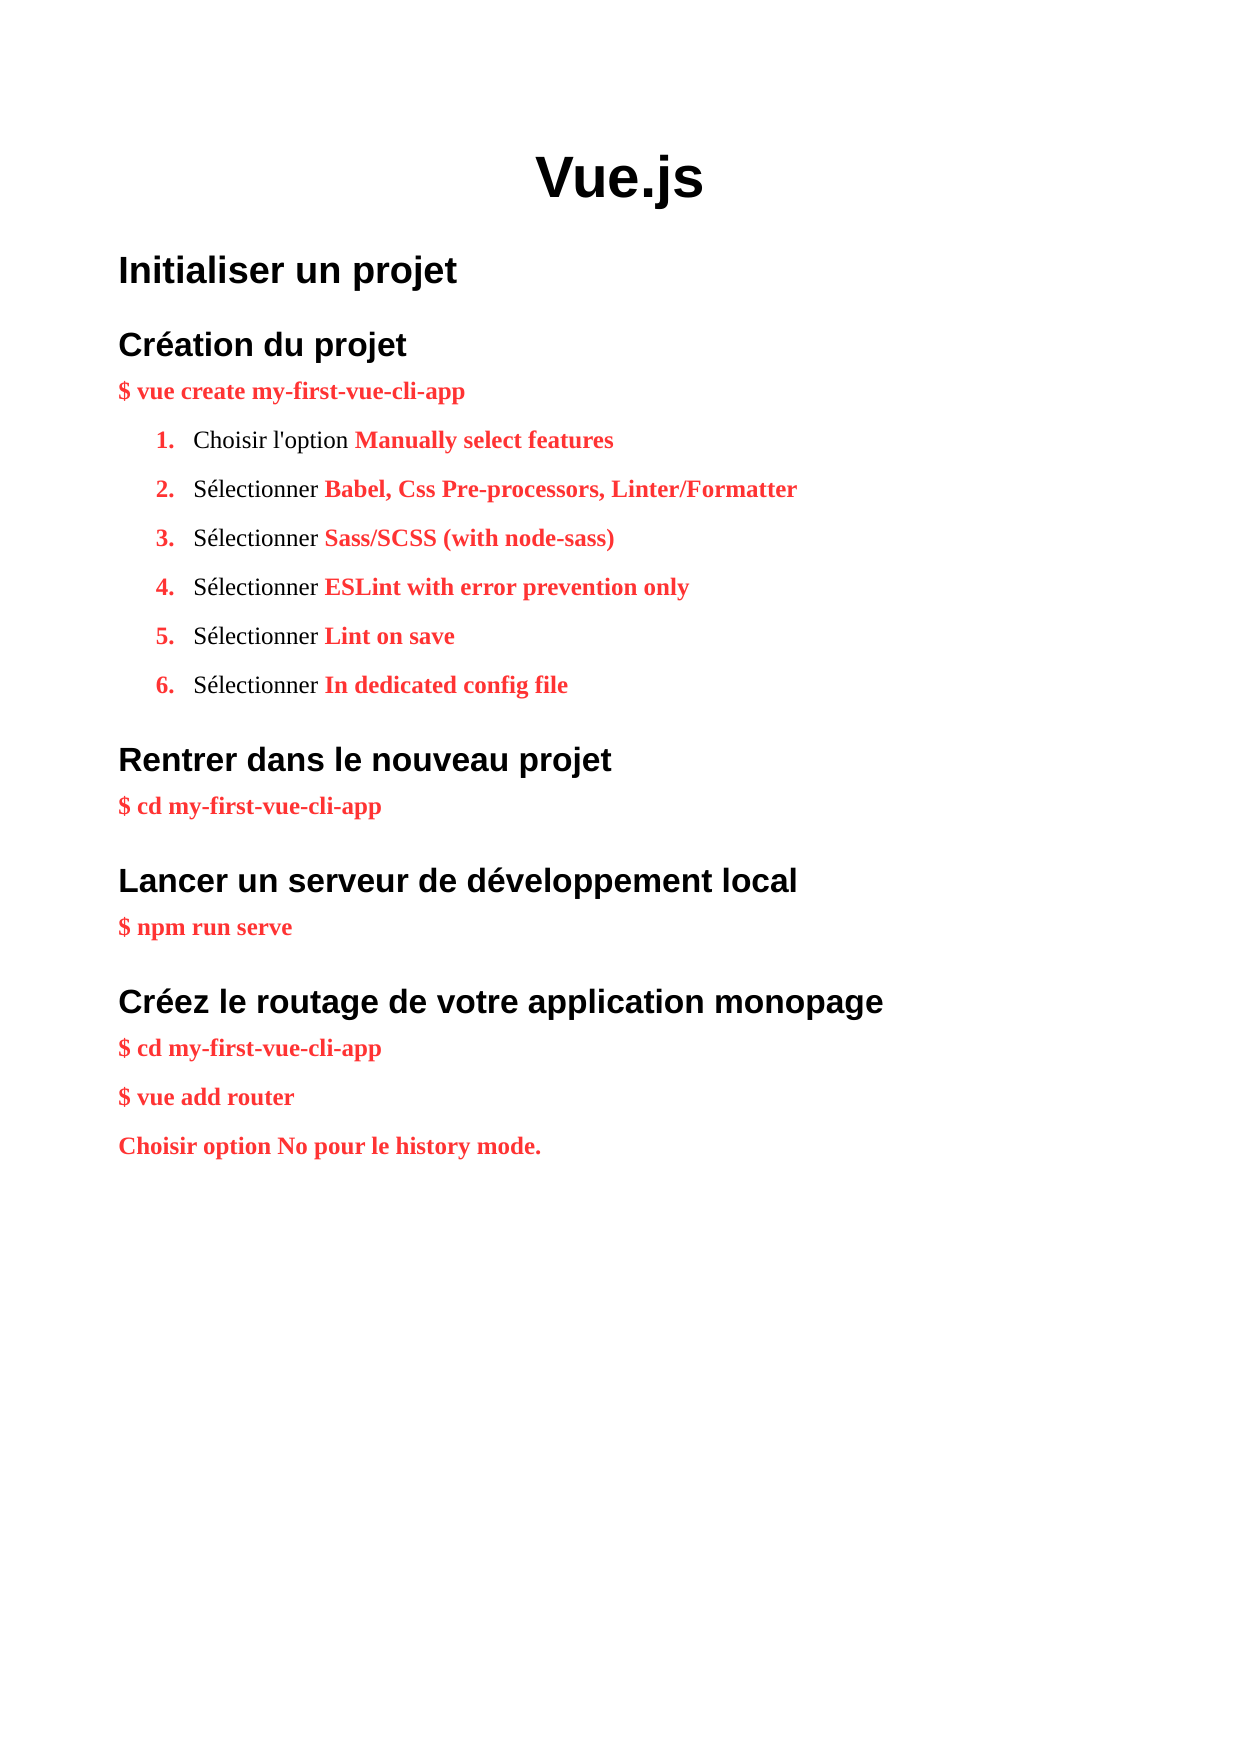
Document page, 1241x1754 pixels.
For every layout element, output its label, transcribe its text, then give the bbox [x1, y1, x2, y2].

subtitle Création du projet [118, 325, 1122, 363]
text $ cd my-first-vue-cli-app [118, 1033, 1122, 1062]
text $ vue create my-first-vue-cli-app [118, 376, 1122, 404]
list Sélectionner In dedicated config file [156, 670, 1122, 699]
subtitle Lancer un serveur de développement local [118, 861, 1122, 900]
text $ cd my-first-vue-cli-app [118, 791, 1122, 820]
subtitle Rentrer dans le nouveau projet [118, 740, 1122, 779]
list Sélectionner ESLint with error prevention only [156, 572, 1122, 601]
subtitle Initialiser un projet [118, 248, 1122, 291]
text $ vue add router [118, 1082, 1122, 1111]
list Sélectionner Babel, Css Pre-processors, Linter/Formatter [156, 474, 1122, 503]
text $ npm run serve [118, 912, 1122, 941]
list Choisir l'option Manually select features [156, 425, 1122, 454]
title Vue.js [118, 143, 1122, 210]
text Choisir option No pour le history mode. [118, 1131, 1122, 1160]
list Sélectionner Lint on save [156, 621, 1122, 650]
list Sélectionner Sass/SCSS (with node-sass) [156, 523, 1122, 552]
subtitle Créez le routage de votre application monopage [118, 982, 1122, 1021]
